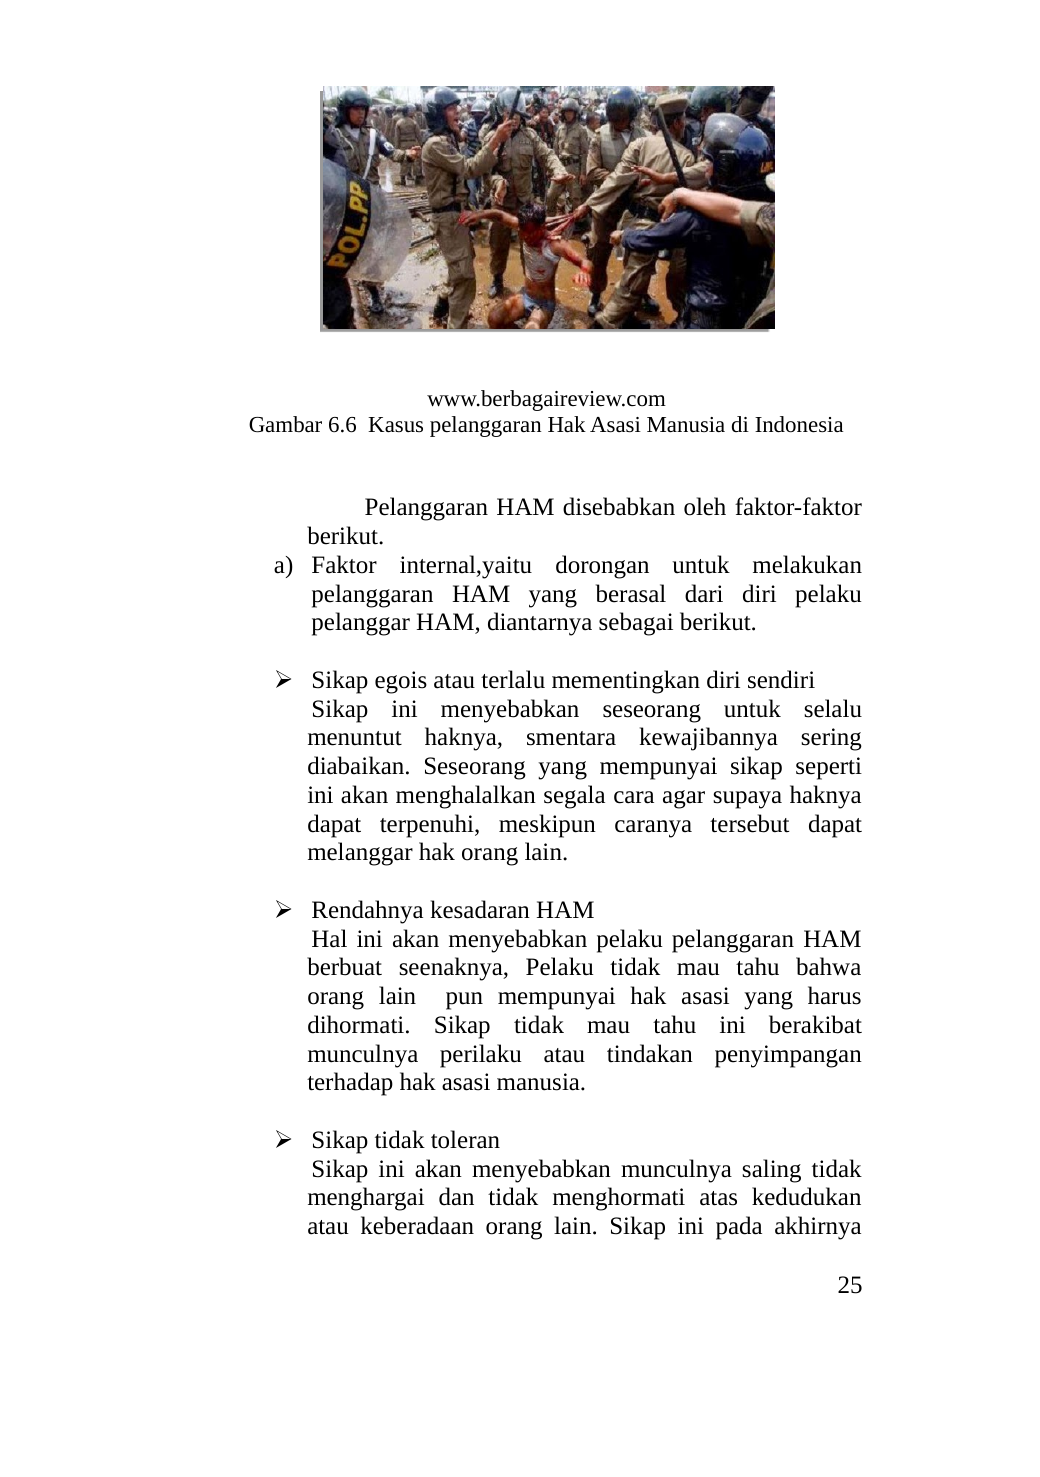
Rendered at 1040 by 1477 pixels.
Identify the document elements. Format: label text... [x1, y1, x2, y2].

text Sikap ini menyebabkan seseorang untuk selalu menuntut haknya, smentara kewajibannya sering diabaikan. Seseorang yang mempunyai sikap seperti ini akan menghalalkan segala cara agar supaya haknya dapat terpenuhi, meskipun caranya tersebut dapat melanggar hak orang lain. [307, 694, 862, 866]
text Sikap ini akan menyebabkan munculnya saling tidak menghargai dan tidak menghormati atas kedudukan atau keberadaan orang lain. Sikap ini pada akhirnya [307, 1154, 862, 1240]
list Sikap tidak toleran [274, 1125, 862, 1154]
list Gambar 6.6 Kasus pelanggaran Hak Asasi Manusia di Indonesia [236, 411, 862, 437]
text www.berbagaireview.com [236, 384, 862, 411]
text Pelanggaran HAM disebabkan oleh faktor-faktor berikut. [307, 492, 862, 550]
text Hal ini akan menyebabkan pelaku pelanggaran HAM berbuat seenaknya, Pelaku tidak mau tahu bahwa orang lain pun mempunyai hak asasi yang harus dihormati. Sikap tidak mau tahu ini berakibat munculnya perilaku atau tindakan penyimpangan terhadap hak asasi manusia. [307, 924, 862, 1096]
list Faktor internal,yaitu dorongan untuk melakukan pelanggaran HAM yang berasal dari diri pelaku pelanggar HAM, diantarnya sebagai berikut. [274, 550, 862, 636]
picture [323, 86, 775, 329]
list Rendahnya kesadaran HAM [274, 895, 862, 924]
list Sikap egois atau terlalu mementingkan diri sendiri [274, 665, 862, 694]
